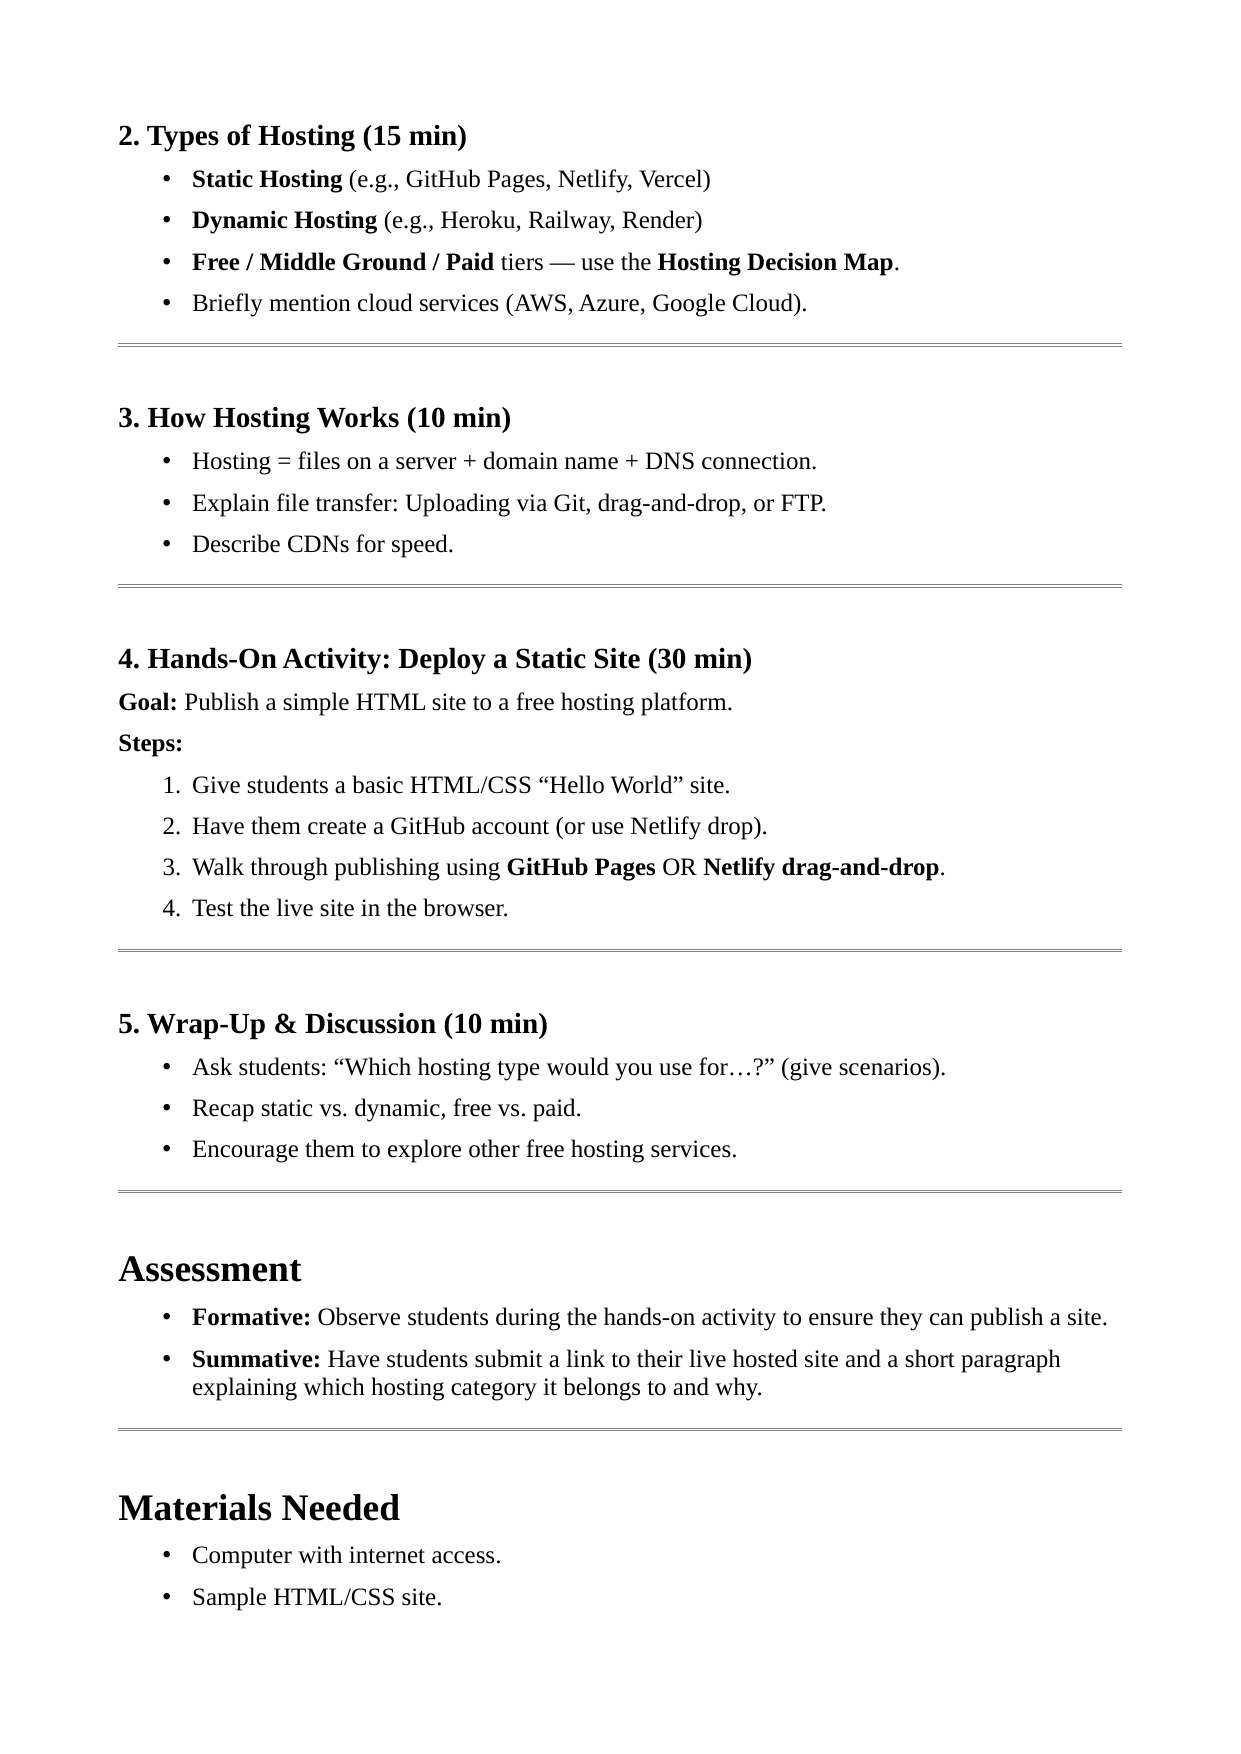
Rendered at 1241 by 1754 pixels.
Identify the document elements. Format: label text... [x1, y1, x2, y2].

subtitle 5. Wrap-Up & Discussion (10 min) [118, 1006, 1122, 1039]
list Static Hosting (e.g., GitHub Pages, Netlify, Vercel) [162, 164, 1122, 193]
list Computer with internet access. [162, 1541, 1122, 1569]
list Test the live site in the browser. [162, 893, 1122, 922]
subtitle 2. Types of Hosting (15 min) [118, 118, 1122, 152]
subtitle Materials Needed [118, 1485, 1122, 1528]
list Summative: Have students submit a link to their live hosted site and a short paragraph explaining which hosting category it belongs to and why. [162, 1344, 1122, 1401]
list Free / Middle Ground / Paid tiers — use the Hosting Decision Map. [162, 247, 1122, 275]
subtitle 4. Hands-On Activity: Deploy a Static Site (30 min) [118, 641, 1122, 675]
list Sample HTML/CSS site. [162, 1582, 1122, 1611]
list Describe CDNs for speed. [162, 529, 1122, 558]
subtitle Assessment [118, 1247, 1122, 1290]
list Briefly mention cloud services (AWS, Azure, Google Cloud). [162, 288, 1122, 317]
list Hosting = files on a server + domain name + DNS connection. [162, 446, 1122, 475]
list Explain file transfer: Uploading via Git, drag-and-drop, or FTP. [162, 488, 1122, 516]
list Encourage them to explore other free hosting services. [162, 1134, 1122, 1163]
list Give students a basic HTML/CSS “Hello World” site. [162, 770, 1122, 798]
subtitle 3. How Hosting Works (10 min) [118, 400, 1122, 434]
list Walk through publishing using GitHub Pages OR Netlify drag-and-drop. [162, 852, 1122, 881]
list Formative: Observe students during the hands-on activity to ensure they can publish a site. [162, 1302, 1122, 1331]
text Goal: Publish a simple HTML site to a free hosting platform. [118, 687, 1122, 716]
text Steps: [118, 728, 1122, 757]
list Ask students: “Which hosting type would you use for…?” (give scenarios). [162, 1052, 1122, 1081]
list Recap static vs. dynamic, free vs. paid. [162, 1093, 1122, 1122]
list Dynamic Hosting (e.g., Heroku, Railway, Render) [162, 205, 1122, 234]
list Have them create a GitHub account (or use Netlify drop). [162, 811, 1122, 840]
